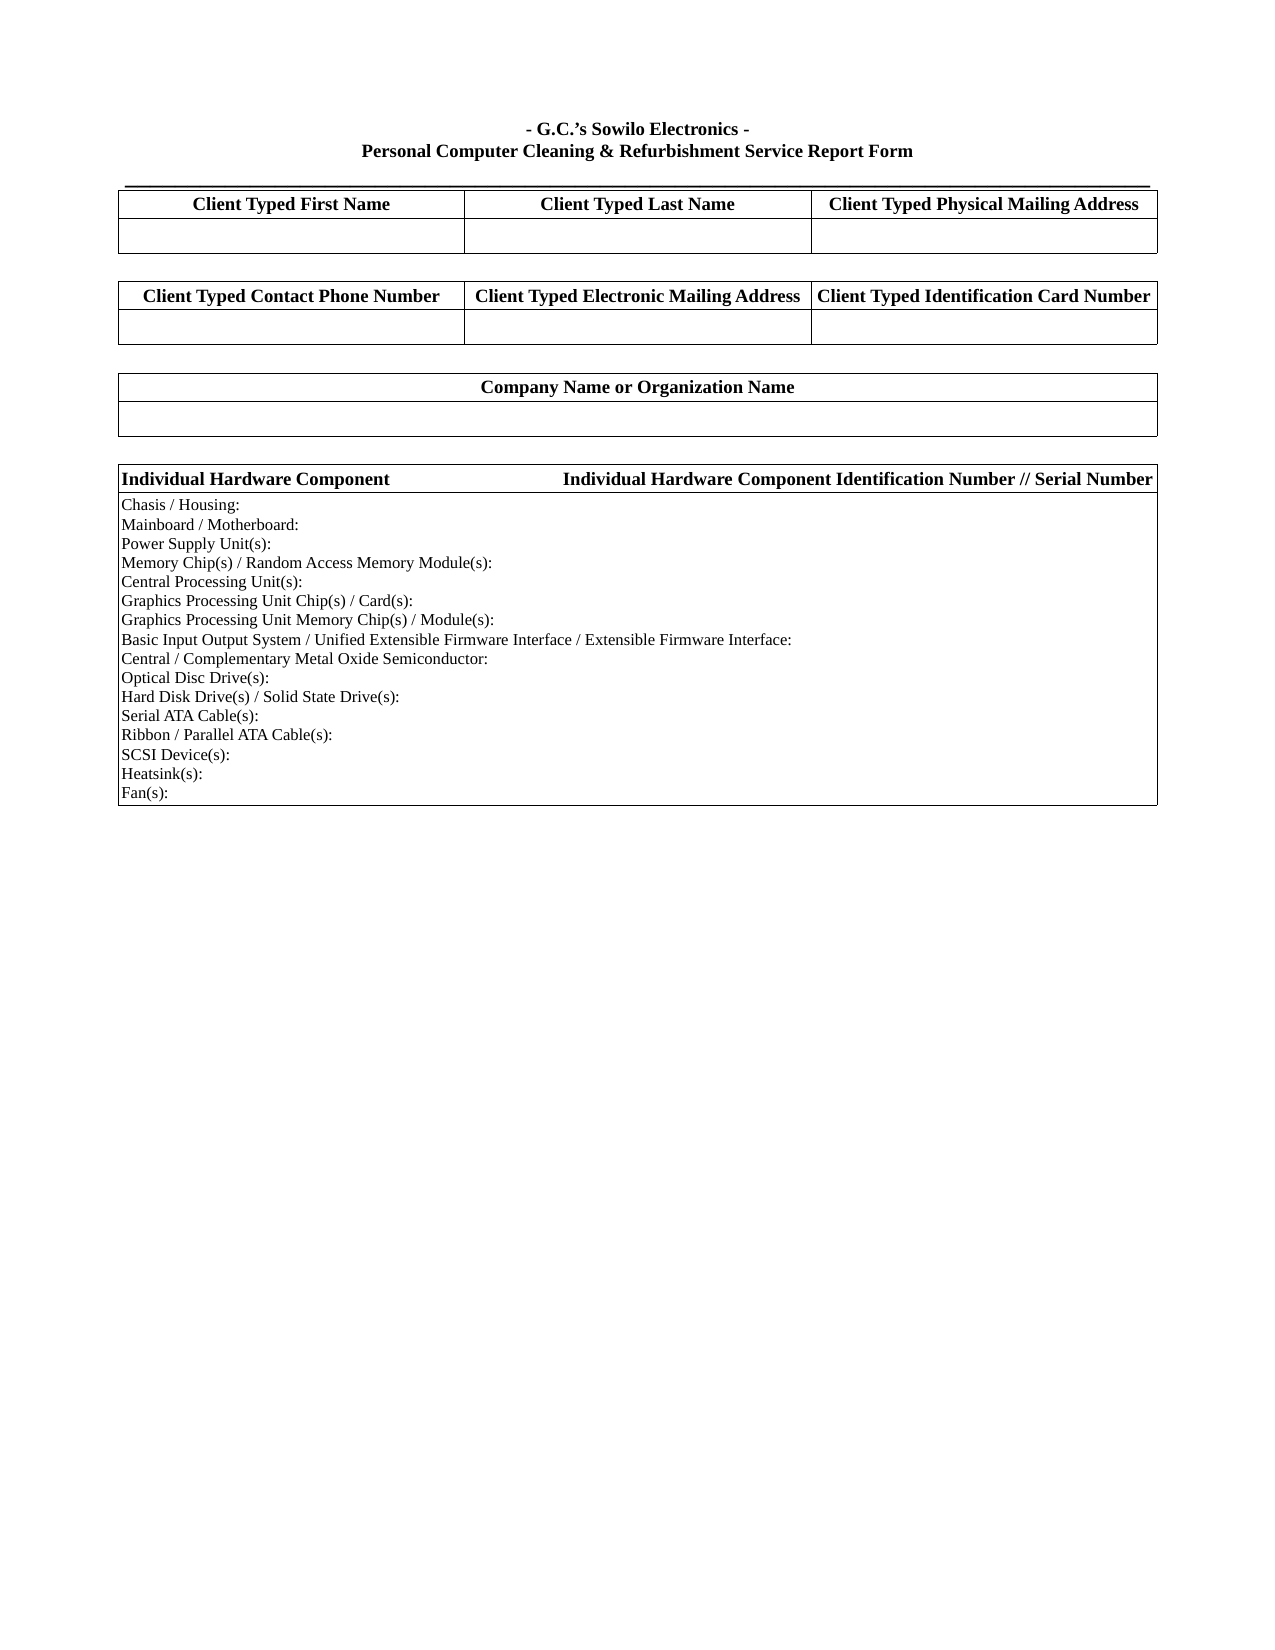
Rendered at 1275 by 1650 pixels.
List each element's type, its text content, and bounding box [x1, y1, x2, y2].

table_header Client Typed Identification Card Number [812, 282, 1157, 309]
table_header Client Typed First Name [119, 191, 464, 218]
table_header Client Typed Physical Mailing Address [812, 191, 1157, 218]
table_cell [465, 219, 811, 253]
table_cell [119, 310, 464, 344]
table_cell Chasis / Housing: Mainboard / Motherboard: Power Supply Unit(s): Memory Chip(s) / Random Access Memory Module(s): Central Processing Unit(s): Graphics Processing Unit Chip(s) / Card(s): Graphics Processing Unit Memory Chip(s) / Module(s): Basic Input Output System / Unified Extensible Firmware Interface / Extensible Firmware Interface: Central / Complementary Metal Oxide Semiconductor: Optical Disc Drive(s): Hard Disk Drive(s) / Solid State Drive(s): Serial ATA Cable(s): Ribbon / Parallel ATA Cable(s): SCSI Device(s): Heatsink(s): Fan(s): [119, 493, 1157, 805]
table_cell [812, 310, 1157, 344]
table_header Client Typed Last Name [465, 191, 811, 218]
table_header Individual Hardware Component Individual Hardware Component Identification Number // Serial Number [119, 465, 1157, 492]
text - G.C.’s Sowilo Electronics - [118, 118, 1157, 140]
table_cell [812, 219, 1157, 253]
table_cell [119, 219, 464, 253]
table_cell [465, 310, 811, 344]
table_cell [119, 402, 1157, 436]
table_header Client Typed Contact Phone Number [119, 282, 464, 309]
text __________________________________________________________________________________ [118, 161, 1157, 190]
text Personal Computer Cleaning & Refurbishment Service Report Form [118, 140, 1157, 161]
table_header Company Name or Organization Name [119, 374, 1157, 401]
table_header Client Typed Electronic Mailing Address [465, 282, 811, 309]
